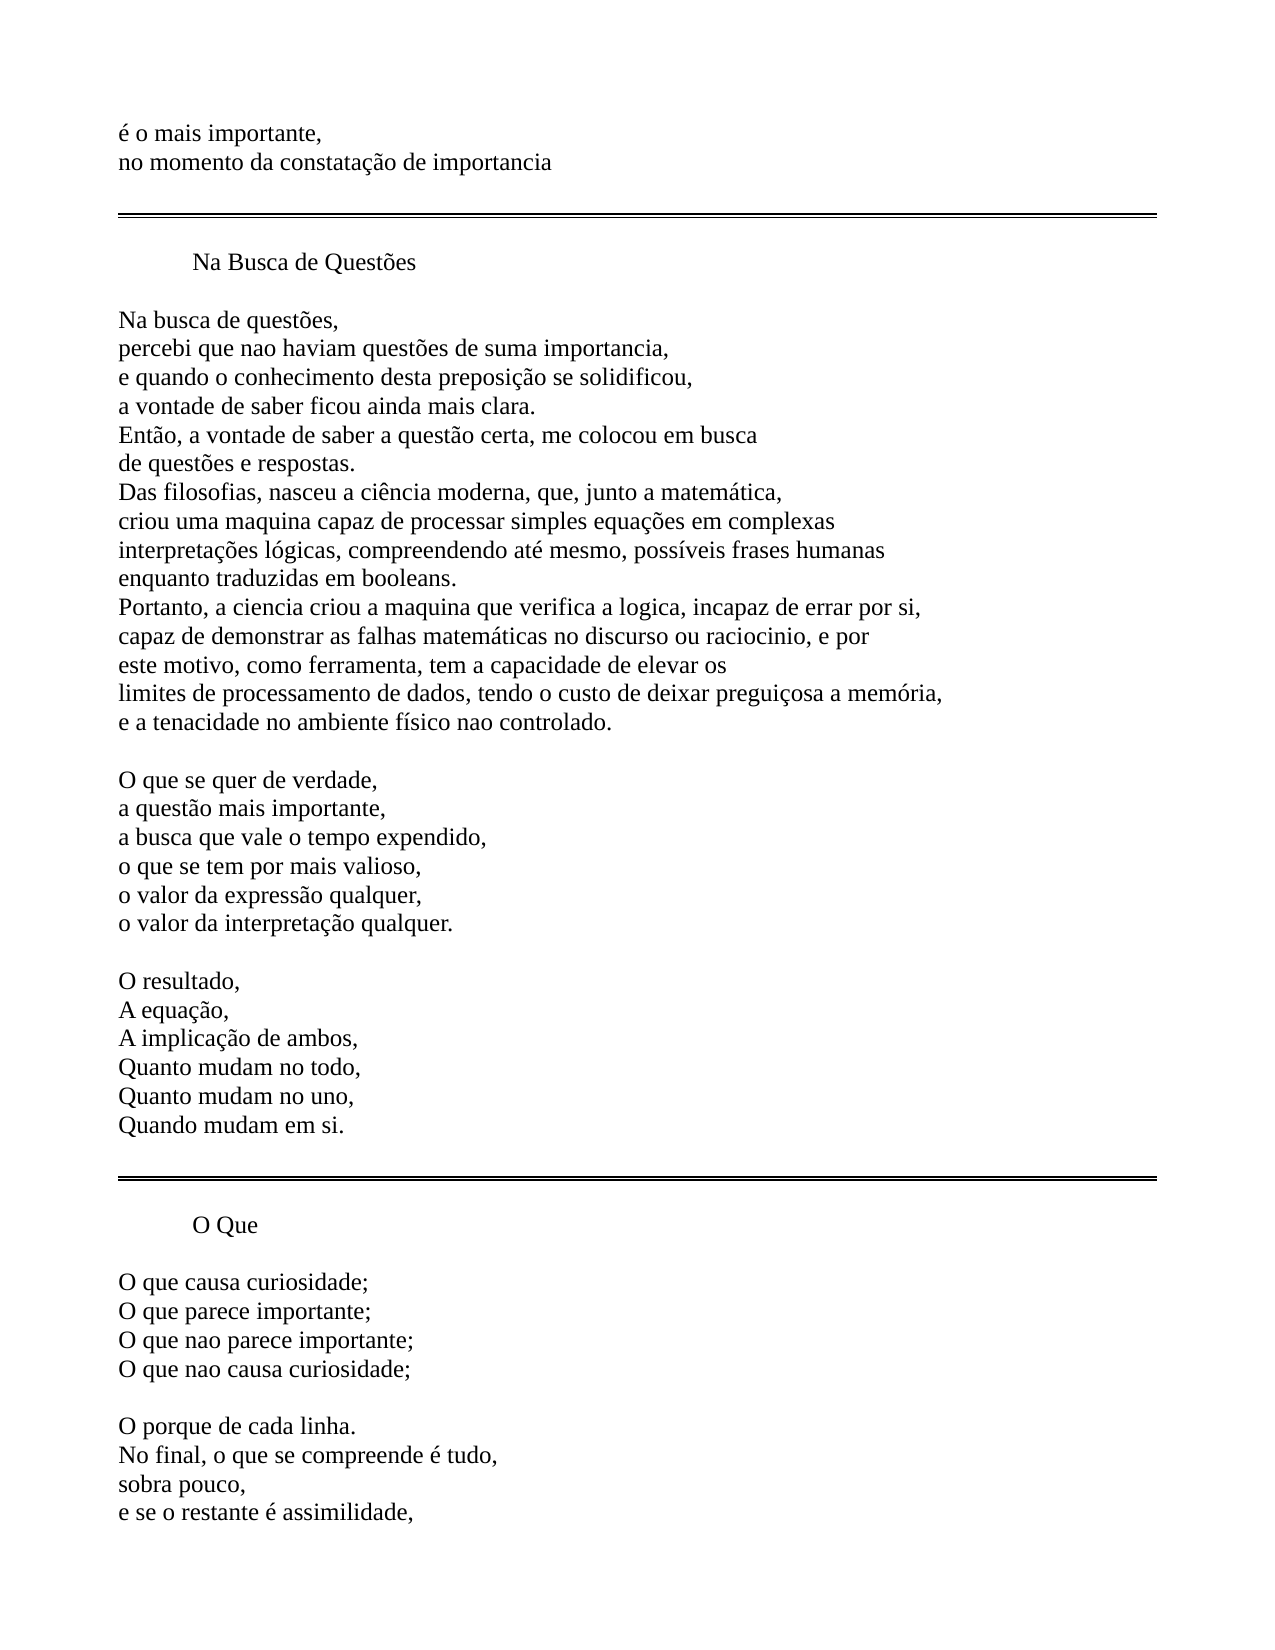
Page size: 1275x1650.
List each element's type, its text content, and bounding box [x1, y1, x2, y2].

text sobra pouco, [118, 1469, 1157, 1497]
text Portanto, a ciencia criou a maquina que verifica a logica, incapaz de errar por si, [118, 592, 1157, 621]
text o valor da interpretação qualquer. [118, 908, 1157, 937]
text Quando mudam em si. [118, 1110, 1157, 1138]
text enquanto traduzidas em booleans. [118, 563, 1157, 592]
text este motivo, como ferramenta, tem a capacidade de elevar os [118, 650, 1157, 678]
text O que nao causa curiosidade; [118, 1354, 1157, 1382]
text O Que [118, 1210, 1157, 1239]
text a vontade de saber ficou ainda mais clara. [118, 391, 1157, 420]
text Quanto mudam no todo, [118, 1052, 1157, 1081]
text no momento da constatação de importancia [118, 147, 1157, 176]
text e quando o conhecimento desta preposição se solidificou, [118, 362, 1157, 391]
text capaz de demonstrar as falhas matemáticas no discurso ou raciocinio, e por [118, 621, 1157, 650]
text No final, o que se compreende é tudo, [118, 1440, 1157, 1469]
text criou uma maquina capaz de processar simples equações em complexas [118, 506, 1157, 535]
text A implicação de ambos, [118, 1023, 1157, 1052]
text O que parece importante; [118, 1296, 1157, 1325]
text limites de processamento de dados, tendo o custo de deixar preguiçosa a memória, [118, 678, 1157, 707]
text percebi que nao haviam questões de suma importancia, [118, 333, 1157, 362]
text e a tenacidade no ambiente físico nao controlado. [118, 707, 1157, 736]
text Então, a vontade de saber a questão certa, me colocou em busca [118, 420, 1157, 448]
text O que se quer de verdade, [118, 765, 1157, 793]
text O resultado, [118, 966, 1157, 995]
text o valor da expressão qualquer, [118, 880, 1157, 908]
text e se o restante é assimilidade, [118, 1497, 1157, 1526]
text O porque de cada linha. [118, 1411, 1157, 1440]
text Das filosofias, nasceu a ciência moderna, que, junto a matemática, [118, 477, 1157, 506]
text o que se tem por mais valioso, [118, 851, 1157, 880]
text O que nao parece importante; [118, 1325, 1157, 1354]
text O que causa curiosidade; [118, 1267, 1157, 1296]
text Na Busca de Questões [118, 247, 1157, 276]
text a busca que vale o tempo expendido, [118, 822, 1157, 851]
text Quanto mudam no uno, [118, 1081, 1157, 1110]
text de questões e respostas. [118, 448, 1157, 477]
text interpretações lógicas, compreendendo até mesmo, possíveis frases humanas [118, 535, 1157, 563]
text é o mais importante, [118, 118, 1157, 147]
text Na busca de questões, [118, 305, 1157, 333]
text A equação, [118, 995, 1157, 1023]
text a questão mais importante, [118, 793, 1157, 822]
